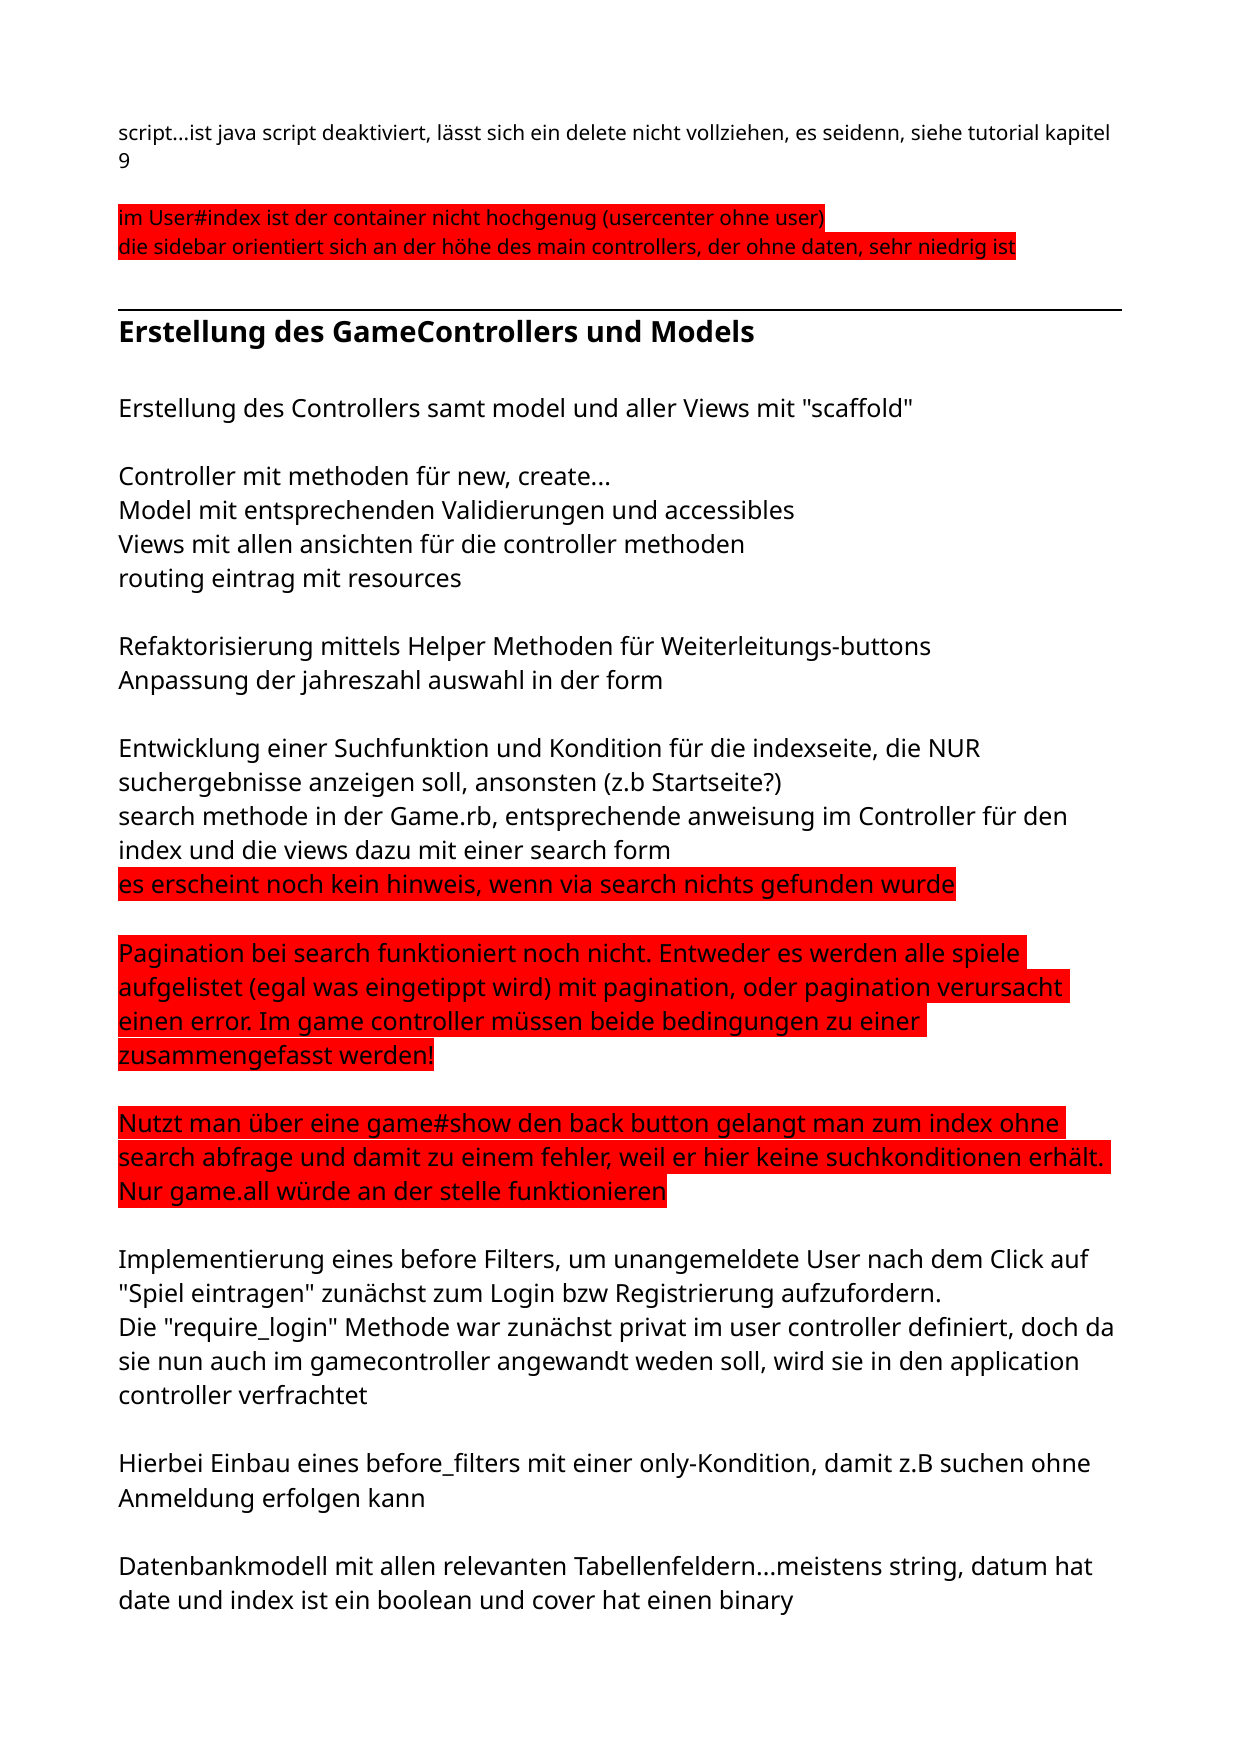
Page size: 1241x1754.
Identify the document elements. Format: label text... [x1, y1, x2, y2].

text search methode in der Game.rb, entsprechende anweisung im Controller für den index und die views dazu mit einer search form [118, 799, 1122, 867]
text Refaktorisierung mittels Helper Methoden für Weiterleitungs-buttons [118, 629, 1122, 663]
text script...ist java script deaktiviert, lässt sich ein delete nicht vollziehen, es seidenn, siehe tutorial kapitel 9 [118, 118, 1122, 175]
text Implementierung eines before Filters, um unangemeldete User nach dem Click auf "Spiel eintragen" zunächst zum Login bzw Registrierung aufzufordern. [118, 1242, 1122, 1310]
text Datenbankmodell mit allen relevanten Tabellenfeldern...meistens string, datum hat date und index ist ein boolean und cover hat einen binary [118, 1548, 1122, 1616]
text es erscheint noch kein hinweis, wenn via search nichts gefunden wurde [118, 867, 1122, 901]
text Pagination bei search funktioniert noch nicht. Entweder es werden alle spiele aufgelistet (egal was eingetippt wird) mit pagination, oder pagination verursacht einen error. Im game controller müssen beide bedingungen zu einer zusammengefasst werden! [118, 935, 1122, 1071]
text Controller mit methoden für new, create... [118, 458, 1122, 492]
text Entwicklung einer Suchfunktion und Kondition für die indexseite, die NUR suchergebnisse anzeigen soll, ansonsten (z.b Startseite?) [118, 731, 1122, 799]
text Model mit entsprechenden Validierungen und accessibles [118, 492, 1122, 526]
text Views mit allen ansichten für die controller methoden [118, 526, 1122, 561]
text Die "require_login" Methode war zunächst privat im user controller definiert, doch da sie nun auch im gamecontroller angewandt weden soll, wird sie in den application controller verfrachtet [118, 1310, 1122, 1412]
text Nutzt man über eine game#show den back button gelangt man zum index ohne search abfrage und damit zu einem fehler, weil er hier keine suchkonditionen erhält. Nur game.all würde an der stelle funktionieren [118, 1106, 1122, 1208]
text die sidebar orientiert sich an der höhe des main controllers, der ohne daten, sehr niedrig ist [118, 232, 1122, 260]
text Hierbei Einbau eines before_filters mit einer only-Kondition, damit z.B suchen ohne Anmeldung erfolgen kann [118, 1446, 1122, 1514]
text Erstellung des Controllers samt model und aller Views mit "scaffold" [118, 390, 1122, 424]
text Anpassung der jahreszahl auswahl in der form [118, 663, 1122, 697]
text im User#index ist der container nicht hochgenug (usercenter ohne user) [118, 203, 1122, 232]
text Erstellung des GameControllers und Models [118, 311, 1122, 351]
text routing eintrag mit resources [118, 561, 1122, 594]
